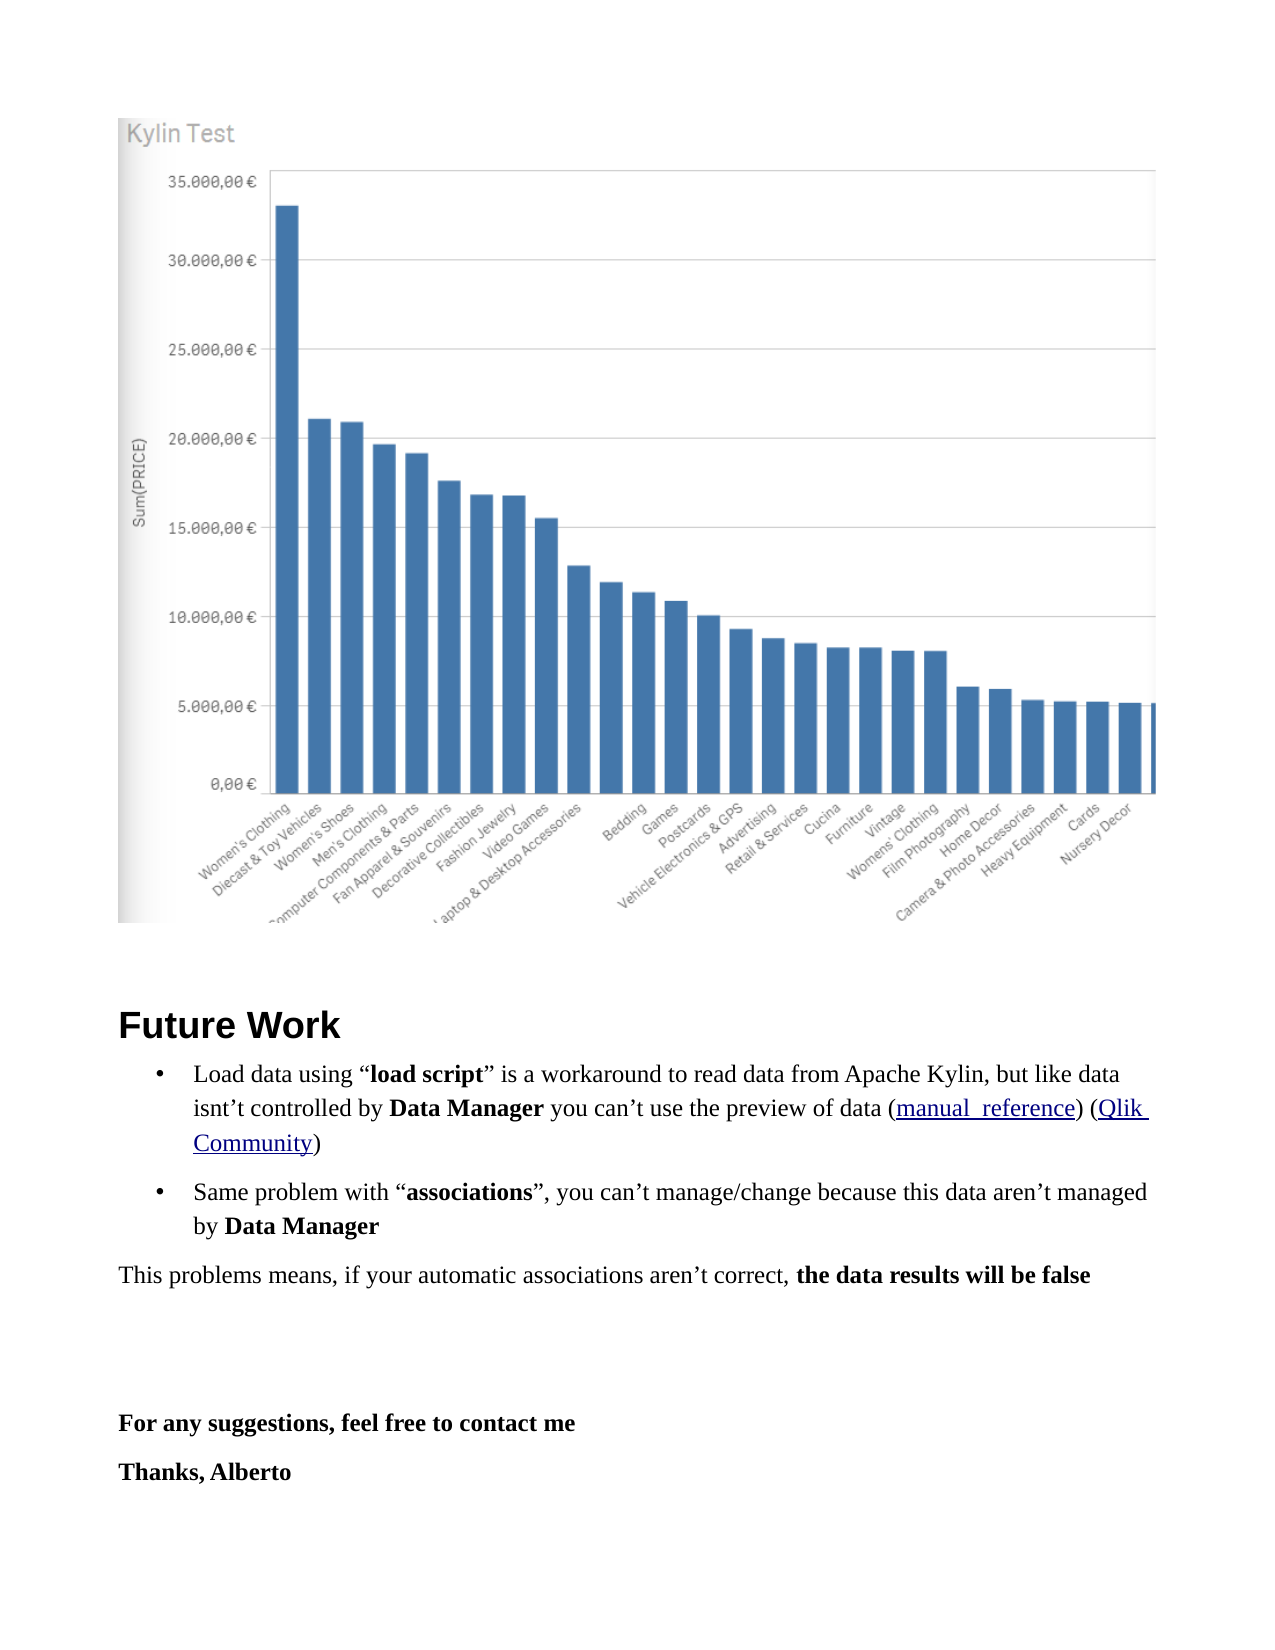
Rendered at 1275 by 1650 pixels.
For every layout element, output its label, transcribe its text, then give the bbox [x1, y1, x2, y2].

text For any suggestions, feel free to contact me [118, 1408, 1157, 1436]
list Load data using “load script” is a workaround to read data from Apache Kylin, but like data isnt’t controlled by Data Manager you can’t use the preview of data (manual reference) (Qlik Community) [156, 1059, 1157, 1157]
picture [118, 118, 1157, 923]
list Same problem with “associations”, you can’t manage/change because this data aren’t managed by Data Manager [156, 1177, 1157, 1240]
text This problems means, if your automatic associations aren’t correct, the data results will be false [118, 1260, 1157, 1289]
subtitle Future Work [118, 1003, 1157, 1046]
text Thanks, Alberto [118, 1457, 1157, 1485]
